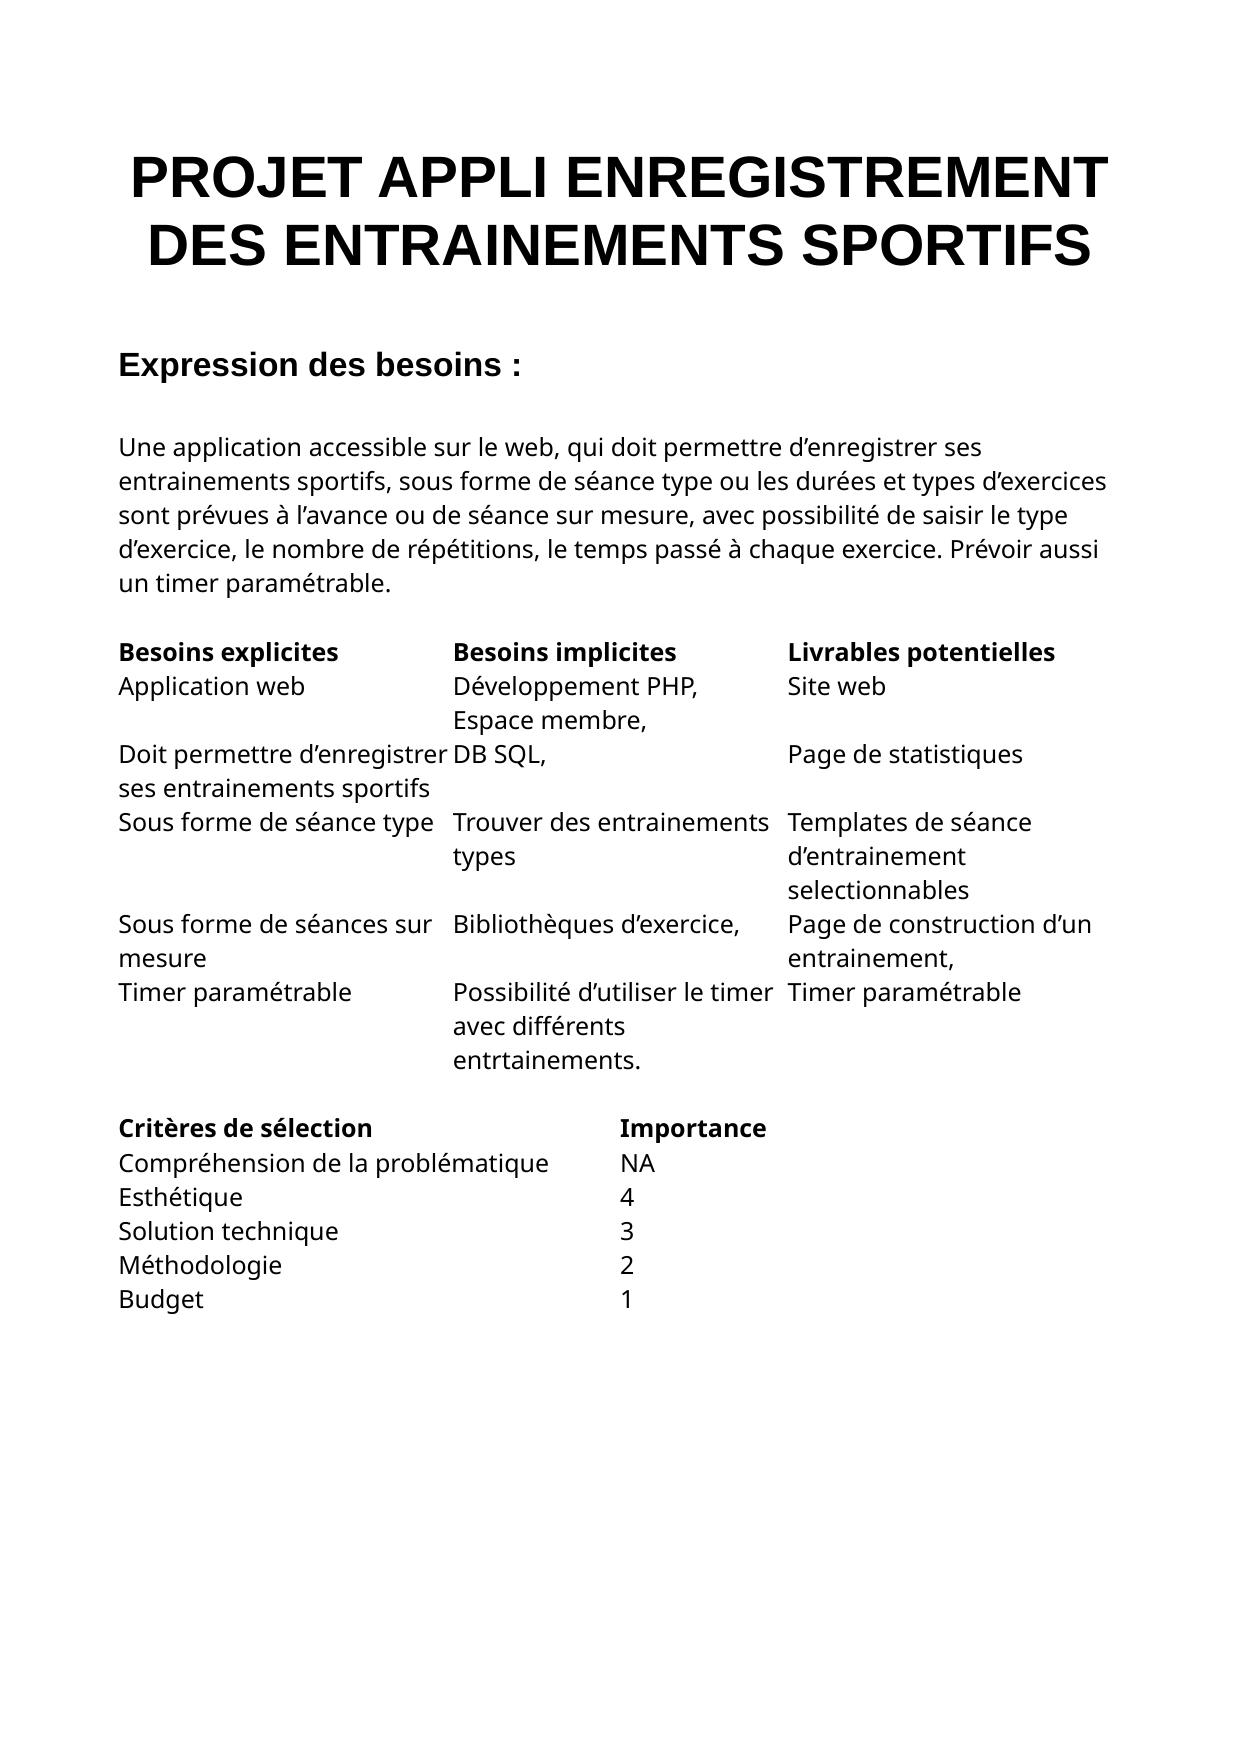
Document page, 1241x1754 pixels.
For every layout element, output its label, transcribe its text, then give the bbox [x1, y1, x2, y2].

table_cell Sous forme de séance type [118, 805, 453, 907]
table_cell 1 [620, 1281, 1122, 1316]
table_cell Site web [788, 668, 1122, 736]
table_header Livrables potentielles [788, 634, 1122, 668]
table_cell Développement PHP, Espace membre, [453, 668, 787, 736]
table_cell Possibilité d’utiliser le timer avec différents entrtainements. [453, 975, 787, 1077]
table_cell Sous forme de séances sur mesure [118, 907, 453, 975]
text Une application accessible sur le web, qui doit permettre d’enregistrer ses entrainements sportifs, sous forme de séance type ou les durées et types d’exercices sont prévues à l’avance ou de séance sur mesure, avec possibilité de saisir le type d’exercice, le nombre de répétitions, le temps passé à chaque exercice. Prévoir aussi un timer paramétrable. [118, 430, 1122, 600]
table_cell NA [620, 1145, 1122, 1179]
title PROJET APPLI ENREGISTREMENT DES ENTRAINEMENTS SPORTIFS [118, 143, 1122, 277]
table_header Besoins explicites [118, 634, 453, 668]
table_cell Timer paramétrable [118, 975, 453, 1077]
table_cell DB SQL, [453, 736, 787, 804]
table_cell 3 [620, 1213, 1122, 1247]
table_cell Timer paramétrable [788, 975, 1122, 1077]
table_header Importance [620, 1111, 1122, 1145]
table_cell 4 [620, 1179, 1122, 1213]
table_cell Esthétique [118, 1179, 620, 1213]
table_cell Trouver des entrainements types [453, 805, 787, 907]
table_cell Templates de séance d’entrainement selectionnables [788, 805, 1122, 907]
table_cell Page de construction d’un entrainement, [788, 907, 1122, 975]
table_cell Bibliothèques d’exercice, [453, 907, 787, 975]
table_header Besoins implicites [453, 634, 787, 668]
table_cell Application web [118, 668, 453, 736]
table_cell 2 [620, 1248, 1122, 1281]
table_header Critères de sélection [118, 1111, 620, 1145]
table_cell Méthodologie [118, 1248, 620, 1281]
table_cell Solution technique [118, 1213, 620, 1247]
table_cell Doit permettre d’enregistrer ses entrainements sportifs [118, 736, 453, 804]
table_cell Compréhension de la problématique [118, 1145, 620, 1179]
table_cell Page de statistiques [788, 736, 1122, 804]
table_cell Budget [118, 1281, 620, 1316]
subtitle Expression des besoins : [118, 345, 1122, 383]
